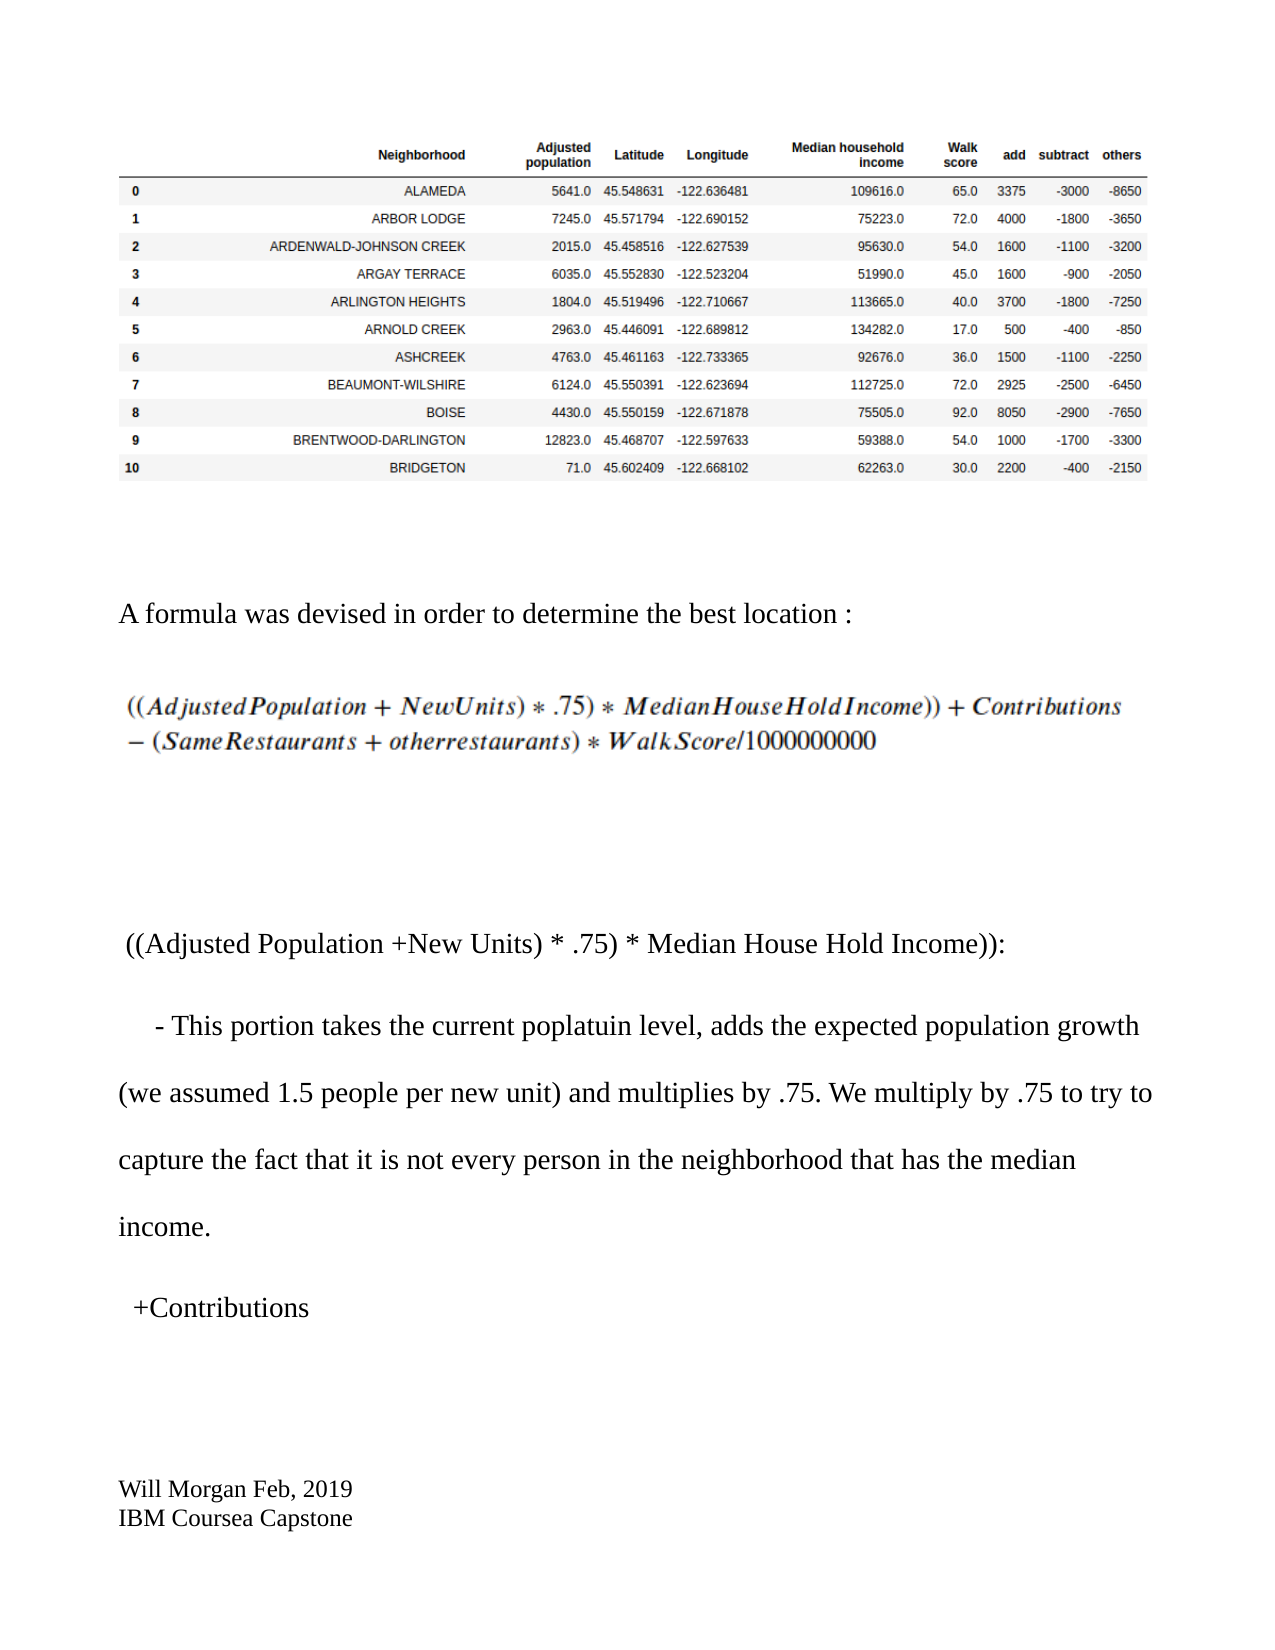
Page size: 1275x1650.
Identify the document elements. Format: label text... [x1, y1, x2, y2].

picture [118, 118, 1157, 481]
text ((Adjusted Population +New Units) * .75) * Median House Hold Income)): [118, 926, 1157, 959]
text A formula was devised in order to determine the best location : [118, 596, 1157, 630]
text +Contributions [118, 1291, 1157, 1324]
text - This portion takes the current poplatuin level, adds the expected population growth (we assumed 1.5 people per new unit) and multiplies by .75. We multiply by .75 to try to capture the fact that it is not every person in the neighborhood that has the median income. [118, 1008, 1157, 1242]
picture [118, 678, 1157, 763]
